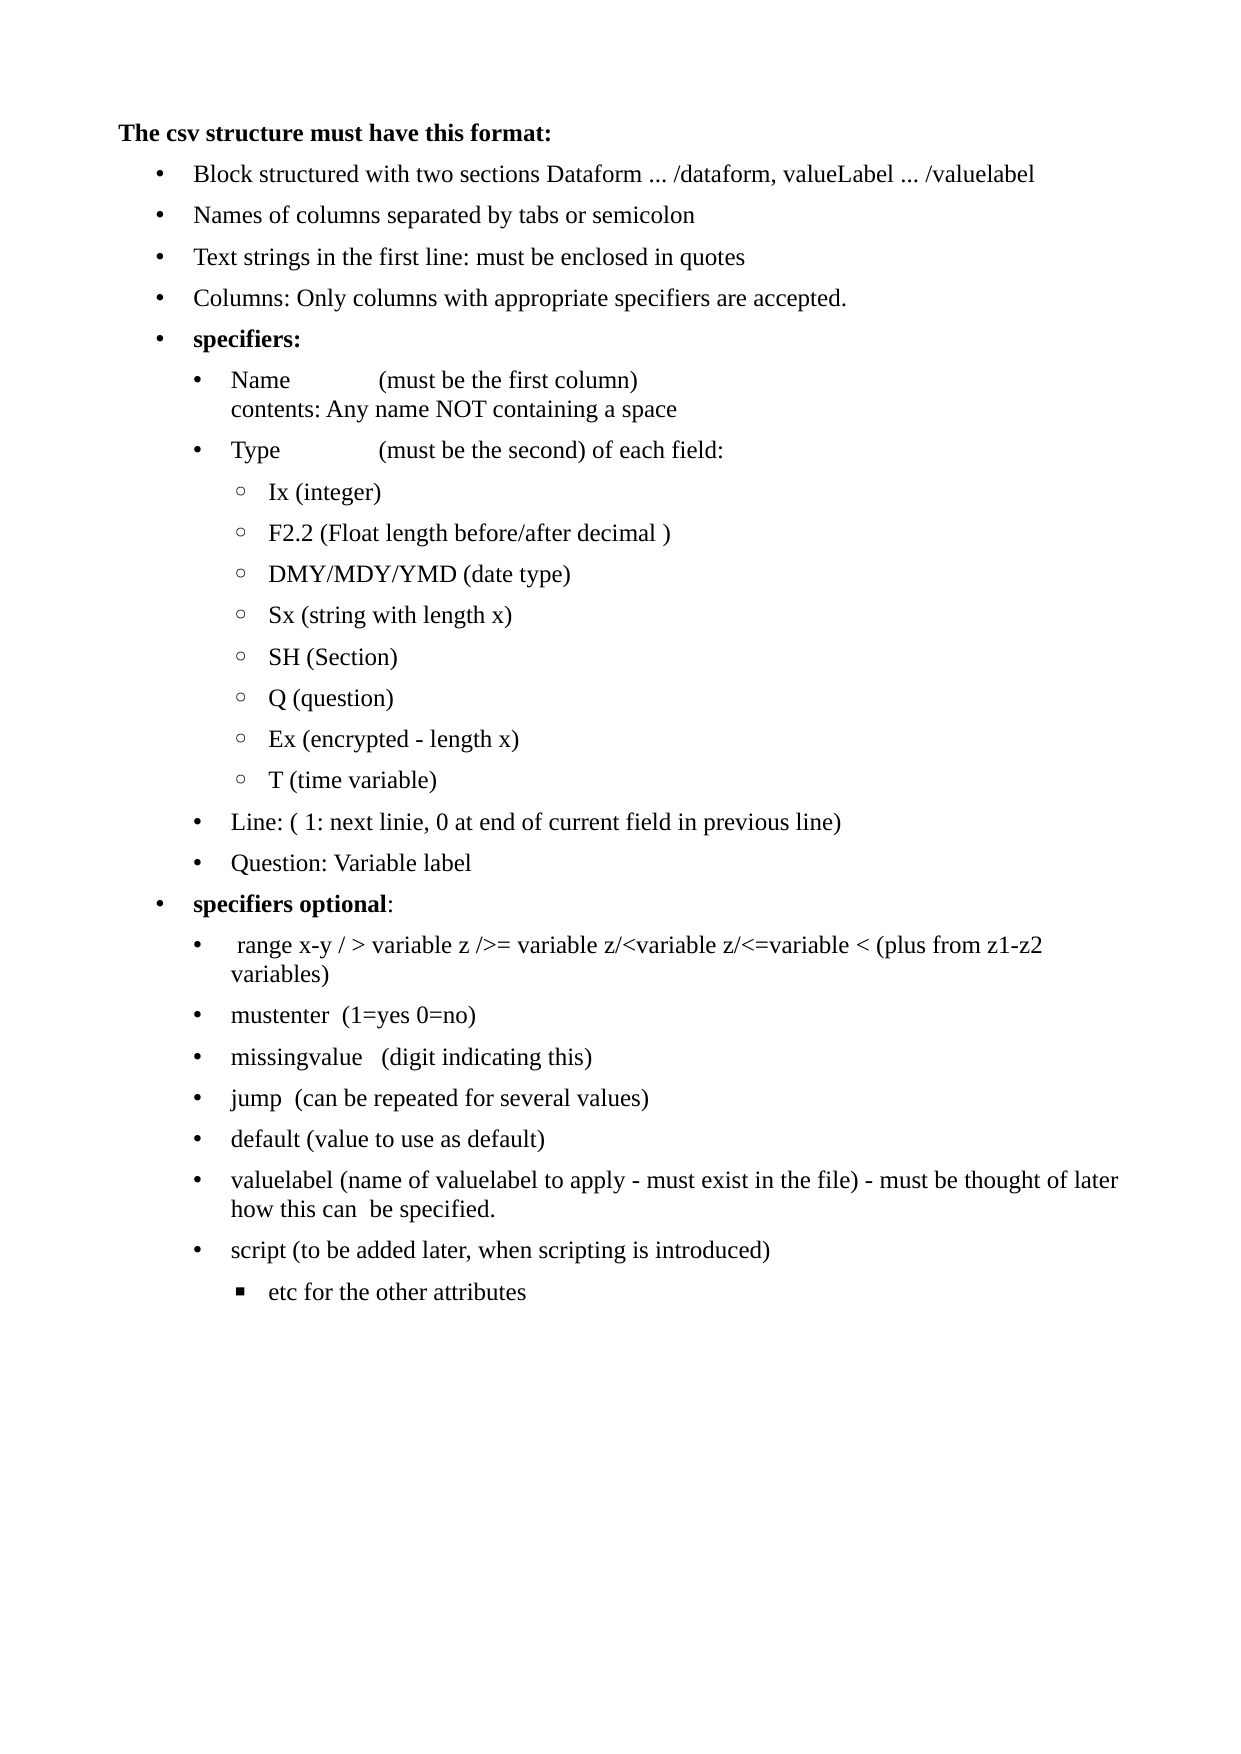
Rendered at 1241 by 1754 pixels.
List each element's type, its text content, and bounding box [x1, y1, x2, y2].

list Block structured with two sections Dataform ... /dataform, valueLabel ... /valuelabel [156, 159, 1122, 188]
list Text strings in the first line: must be enclosed in quotes [156, 242, 1122, 271]
list Type (must be the second) of each field: [193, 436, 1122, 464]
list etc for the other attributes [231, 1277, 1122, 1306]
list Line: ( 1: next linie, 0 at end of current field in previous line) [193, 807, 1122, 836]
list F2.2 (Float length before/after decimal ) [231, 518, 1122, 547]
list script (to be added later, when scripting is introduced) [193, 1236, 1122, 1264]
list Ix (integer) [231, 477, 1122, 506]
list default (value to use as default) [193, 1124, 1122, 1153]
list mustenter (1=yes 0=no) [193, 1001, 1122, 1029]
list Names of columns separated by tabs or semicolon [156, 201, 1122, 229]
list missingvalue (digit indicating this) [193, 1042, 1122, 1071]
list Question: Variable label [193, 848, 1122, 877]
list jump (can be repeated for several values) [193, 1083, 1122, 1112]
list Ex (encrypted - length x) [231, 724, 1122, 753]
list specifiers: [156, 324, 1122, 353]
list range x-y / > variable z />= variable z/<variable z/<=variable < (plus from z1-z2 variables) [193, 931, 1122, 988]
text The csv structure must have this format: [118, 118, 1122, 147]
list T (time variable) [231, 766, 1122, 794]
list SH (Section) [231, 642, 1122, 671]
list Name (must be the first column) contents: Any name NOT containing a space [193, 366, 1122, 423]
list valuelabel (name of valuelabel to apply - must exist in the file) - must be thought of later how this can be specified. [193, 1166, 1122, 1223]
list Columns: Only columns with appropriate specifiers are accepted. [156, 283, 1122, 312]
list specifiers optional: [156, 889, 1122, 918]
list DMY/MDY/YMD (date type) [231, 559, 1122, 588]
list Q (question) [231, 683, 1122, 712]
list Sx (string with length x) [231, 601, 1122, 629]
